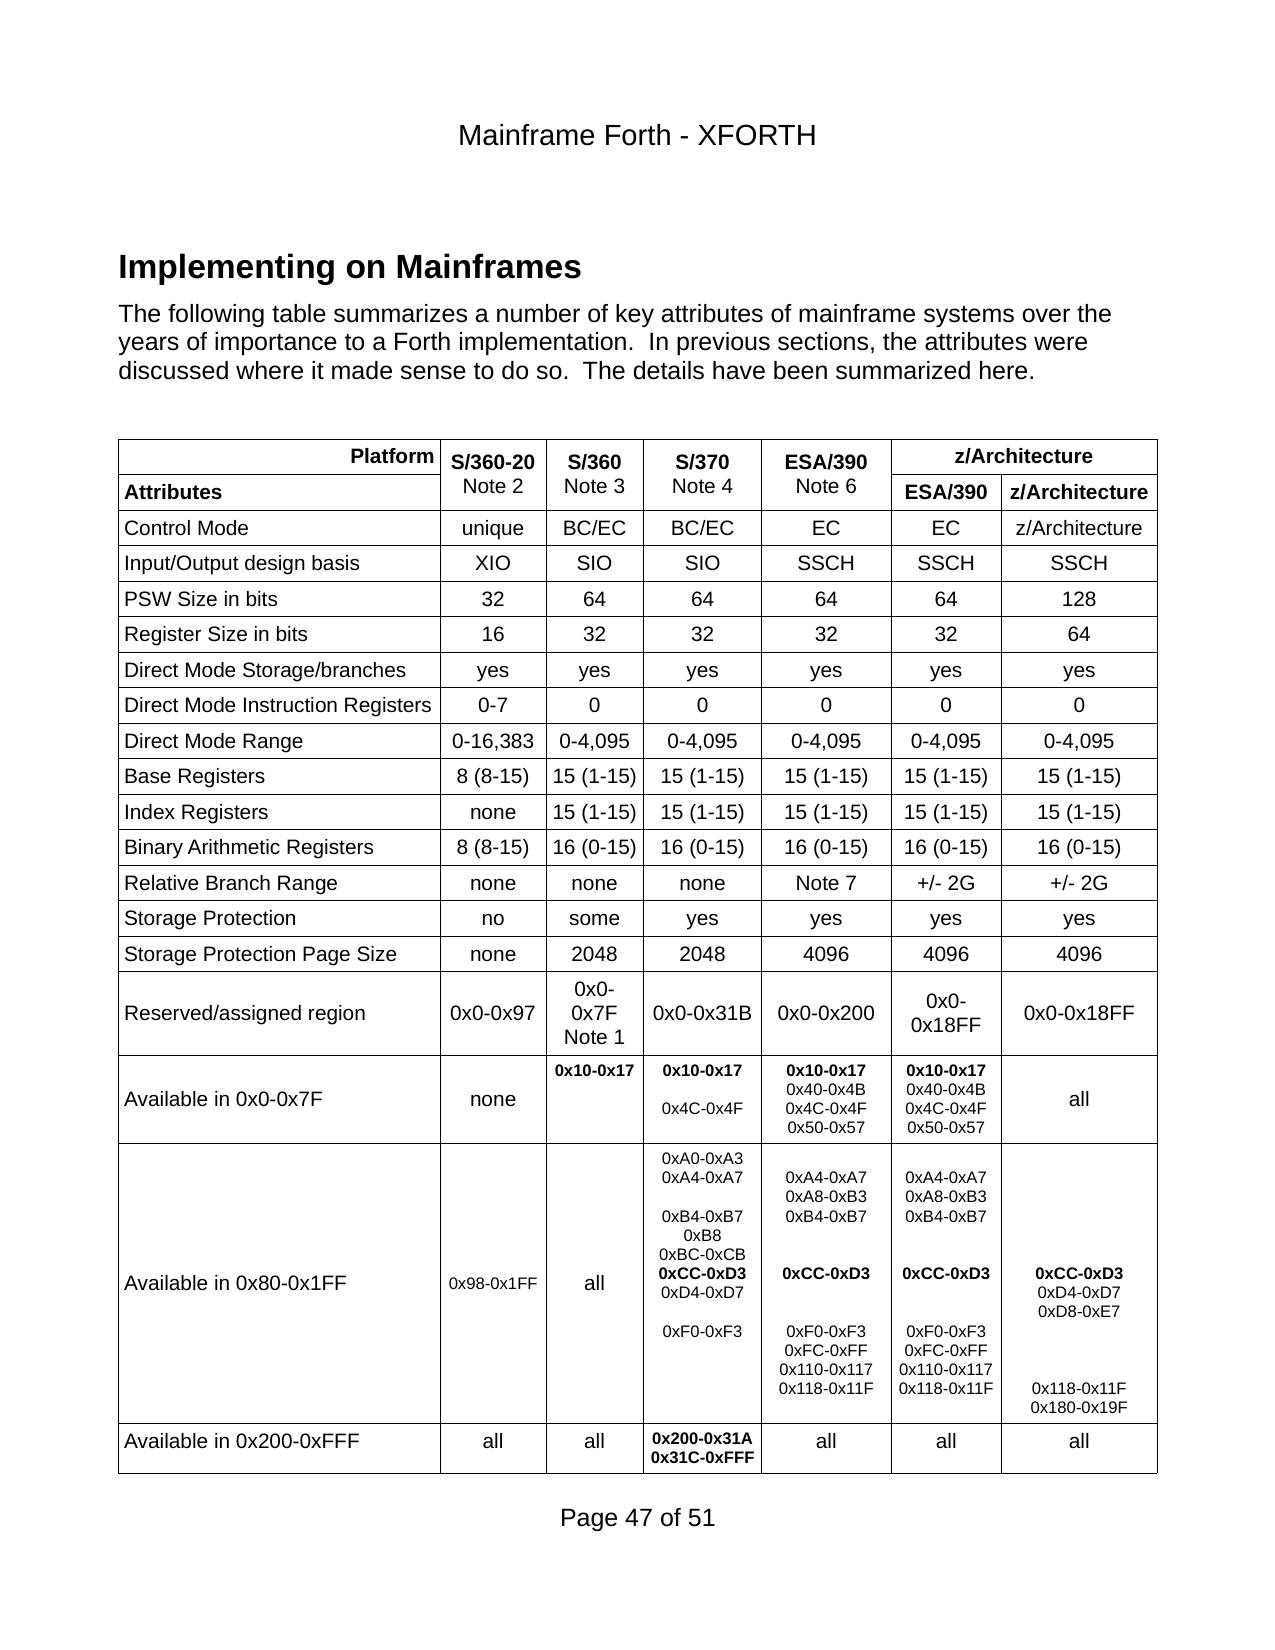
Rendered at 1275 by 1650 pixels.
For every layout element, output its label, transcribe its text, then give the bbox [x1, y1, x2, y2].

table_cell Attributes [119, 475, 440, 509]
table_cell yes [1002, 901, 1157, 936]
table_cell 0-4,095 [1002, 724, 1157, 758]
table_cell none [441, 866, 546, 900]
table_cell none [441, 1056, 546, 1143]
table_cell PSW Size in bits [119, 582, 440, 616]
table_cell z/Architecture [1002, 475, 1157, 509]
table_cell 64 [762, 582, 891, 616]
table_cell Relative Branch Range [119, 866, 440, 900]
table_cell 0x0-0x200 [762, 972, 891, 1055]
subtitle Implementing on Mainframes [118, 247, 1157, 286]
table_cell 64 [547, 582, 643, 616]
table_cell yes [762, 901, 891, 936]
table_cell 0 [1002, 688, 1157, 723]
table_cell no [441, 901, 546, 936]
table_cell 2048 [547, 937, 643, 971]
table_cell 0x10-0x17 [547, 1056, 643, 1143]
table_cell Storage Protection Page Size [119, 937, 440, 971]
table_cell Direct Mode Storage/branches [119, 653, 440, 687]
table_cell 0x98-0x1FF [441, 1144, 546, 1423]
table_cell Base Registers [119, 759, 440, 794]
table_cell all [892, 1424, 1001, 1473]
table_cell 16 (0-15) [1002, 830, 1157, 865]
table_cell Direct Mode Instruction Registers [119, 688, 440, 723]
table_cell Binary Arithmetic Registers [119, 830, 440, 865]
table_cell Control Mode [119, 511, 440, 545]
table_cell XIO [441, 546, 546, 581]
table_cell all [1002, 1056, 1157, 1143]
text The following table summarizes a number of key attributes of mainframe systems over the years of importance to a Forth implementation. In previous sections, the attributes were discussed where it made sense to do so. The details have been summarized here. [118, 298, 1157, 385]
table_cell Note 7 [762, 866, 891, 900]
table_cell all [441, 1424, 546, 1473]
table_cell z/Architecture [1002, 511, 1157, 545]
table_cell 0x0-0x97 [441, 972, 546, 1055]
table_cell 64 [892, 582, 1001, 616]
table_cell BC/EC [547, 511, 643, 545]
table_cell ESA/390 [892, 475, 1001, 509]
table_cell 15 (1-15) [762, 795, 891, 829]
table_header S/360 Note 3 [547, 440, 643, 509]
table_cell Register Size in bits [119, 617, 440, 652]
table_header S/360-20 Note 2 [441, 440, 546, 509]
table_cell 0 [892, 688, 1001, 723]
table_cell EC [762, 511, 891, 545]
table_cell 0 [644, 688, 761, 723]
table_cell unique [441, 511, 546, 545]
table_cell Direct Mode Range [119, 724, 440, 758]
table_cell Reserved/assigned region [119, 972, 440, 1055]
table_cell 64 [644, 582, 761, 616]
table_cell 0-4,095 [762, 724, 891, 758]
table_cell 32 [441, 582, 546, 616]
table_cell yes [547, 653, 643, 687]
table_cell 15 (1-15) [1002, 759, 1157, 794]
table_cell EC [892, 511, 1001, 545]
table_cell SSCH [892, 546, 1001, 581]
table_cell 15 (1-15) [644, 759, 761, 794]
table_cell 0-4,095 [547, 724, 643, 758]
table_cell SSCH [1002, 546, 1157, 581]
table_cell yes [644, 901, 761, 936]
table_cell 8 (8-15) [441, 759, 546, 794]
table_cell 16 (0-15) [547, 830, 643, 865]
table_cell 16 (0-15) [762, 830, 891, 865]
table_cell 0-16,383 [441, 724, 546, 758]
table_cell none [547, 866, 643, 900]
table_cell all [762, 1424, 891, 1473]
table_cell 16 (0-15) [644, 830, 761, 865]
table_cell Available in 0x0-0x7F [119, 1056, 440, 1143]
table_cell 0x10-0x17 0x40-0x4B 0x4C-0x4F 0x50-0x57 [892, 1056, 1001, 1143]
table_cell yes [644, 653, 761, 687]
table_cell 4096 [892, 937, 1001, 971]
table_cell 15 (1-15) [644, 795, 761, 829]
table_header z/Architecture [892, 440, 1157, 474]
table_cell none [441, 937, 546, 971]
table_cell SSCH [762, 546, 891, 581]
table_cell 15 (1-15) [547, 759, 643, 794]
table_cell 0xA0-0xA3 0xA4-0xA7 0xB4-0xB7 0xB8 0xBC-0xCB 0xCC-0xD3 0xD4-0xD7 0xF0-0xF3 [644, 1144, 761, 1423]
table_cell 2048 [644, 937, 761, 971]
table_cell +/- 2G [892, 866, 1001, 900]
table_cell 0x0-0x18FF [892, 972, 1001, 1055]
table_header S/370 Note 4 [644, 440, 761, 509]
table_cell 64 [1002, 617, 1157, 652]
table_cell Input/Output design basis [119, 546, 440, 581]
table_cell Available in 0x200-0xFFF [119, 1424, 440, 1473]
table_cell 0-4,095 [892, 724, 1001, 758]
table_cell 0x0-0x18FF [1002, 972, 1157, 1055]
table_cell Index Registers [119, 795, 440, 829]
table_cell 0xA4-0xA7 0xA8-0xB3 0xB4-0xB7 0xCC-0xD3 0xF0-0xF3 0xFC-0xFF 0x110-0x117 0x118-0x11F [762, 1144, 891, 1423]
table_cell 32 [892, 617, 1001, 652]
table_cell yes [1002, 653, 1157, 687]
table_cell 0x0-0x7F Note 1 [547, 972, 643, 1055]
table_cell 32 [644, 617, 761, 652]
table_cell yes [892, 901, 1001, 936]
table_cell 0xA4-0xA7 0xA8-0xB3 0xB4-0xB7 0xCC-0xD3 0xF0-0xF3 0xFC-0xFF 0x110-0x117 0x118-0x11F [892, 1144, 1001, 1423]
table_cell some [547, 901, 643, 936]
table_cell 15 (1-15) [1002, 795, 1157, 829]
table_header ESA/390 Note 6 [762, 440, 891, 509]
table_cell yes [762, 653, 891, 687]
table_cell 0x10-0x17 0x40-0x4B 0x4C-0x4F 0x50-0x57 [762, 1056, 891, 1143]
table_cell yes [892, 653, 1001, 687]
table_cell 4096 [1002, 937, 1157, 971]
table_cell SIO [644, 546, 761, 581]
table_cell all [1002, 1424, 1157, 1473]
table_cell 15 (1-15) [892, 795, 1001, 829]
table_cell +/- 2G [1002, 866, 1157, 900]
table_cell Available in 0x80-0x1FF [119, 1144, 440, 1423]
table_cell 0x200-0x31A 0x31C-0xFFF [644, 1424, 761, 1473]
table_cell Storage Protection [119, 901, 440, 936]
table_cell 15 (1-15) [547, 795, 643, 829]
table_cell 0 [762, 688, 891, 723]
table_cell 0x0-0x31B [644, 972, 761, 1055]
table_cell yes [441, 653, 546, 687]
table_cell 32 [547, 617, 643, 652]
table_cell 0-4,095 [644, 724, 761, 758]
table_cell 16 (0-15) [892, 830, 1001, 865]
table_cell 4096 [762, 937, 891, 971]
table_cell 8 (8-15) [441, 830, 546, 865]
table_cell 0xCC-0xD3 0xD4-0xD7 0xD8-0xE7 0x118-0x11F 0x180-0x19F [1002, 1144, 1157, 1423]
table_cell none [644, 866, 761, 900]
table_cell 15 (1-15) [892, 759, 1001, 794]
table_cell 0-7 [441, 688, 546, 723]
table_cell 0 [547, 688, 643, 723]
table_cell all [547, 1144, 643, 1423]
table_cell 0x10-0x17 0x4C-0x4F [644, 1056, 761, 1143]
table_cell 15 (1-15) [762, 759, 891, 794]
table_cell none [441, 795, 546, 829]
table_cell 32 [762, 617, 891, 652]
table_header Platform [119, 440, 440, 474]
table_cell BC/EC [644, 511, 761, 545]
table_cell all [547, 1424, 643, 1473]
table_cell SIO [547, 546, 643, 581]
table_cell 16 [441, 617, 546, 652]
table_cell 128 [1002, 582, 1157, 616]
